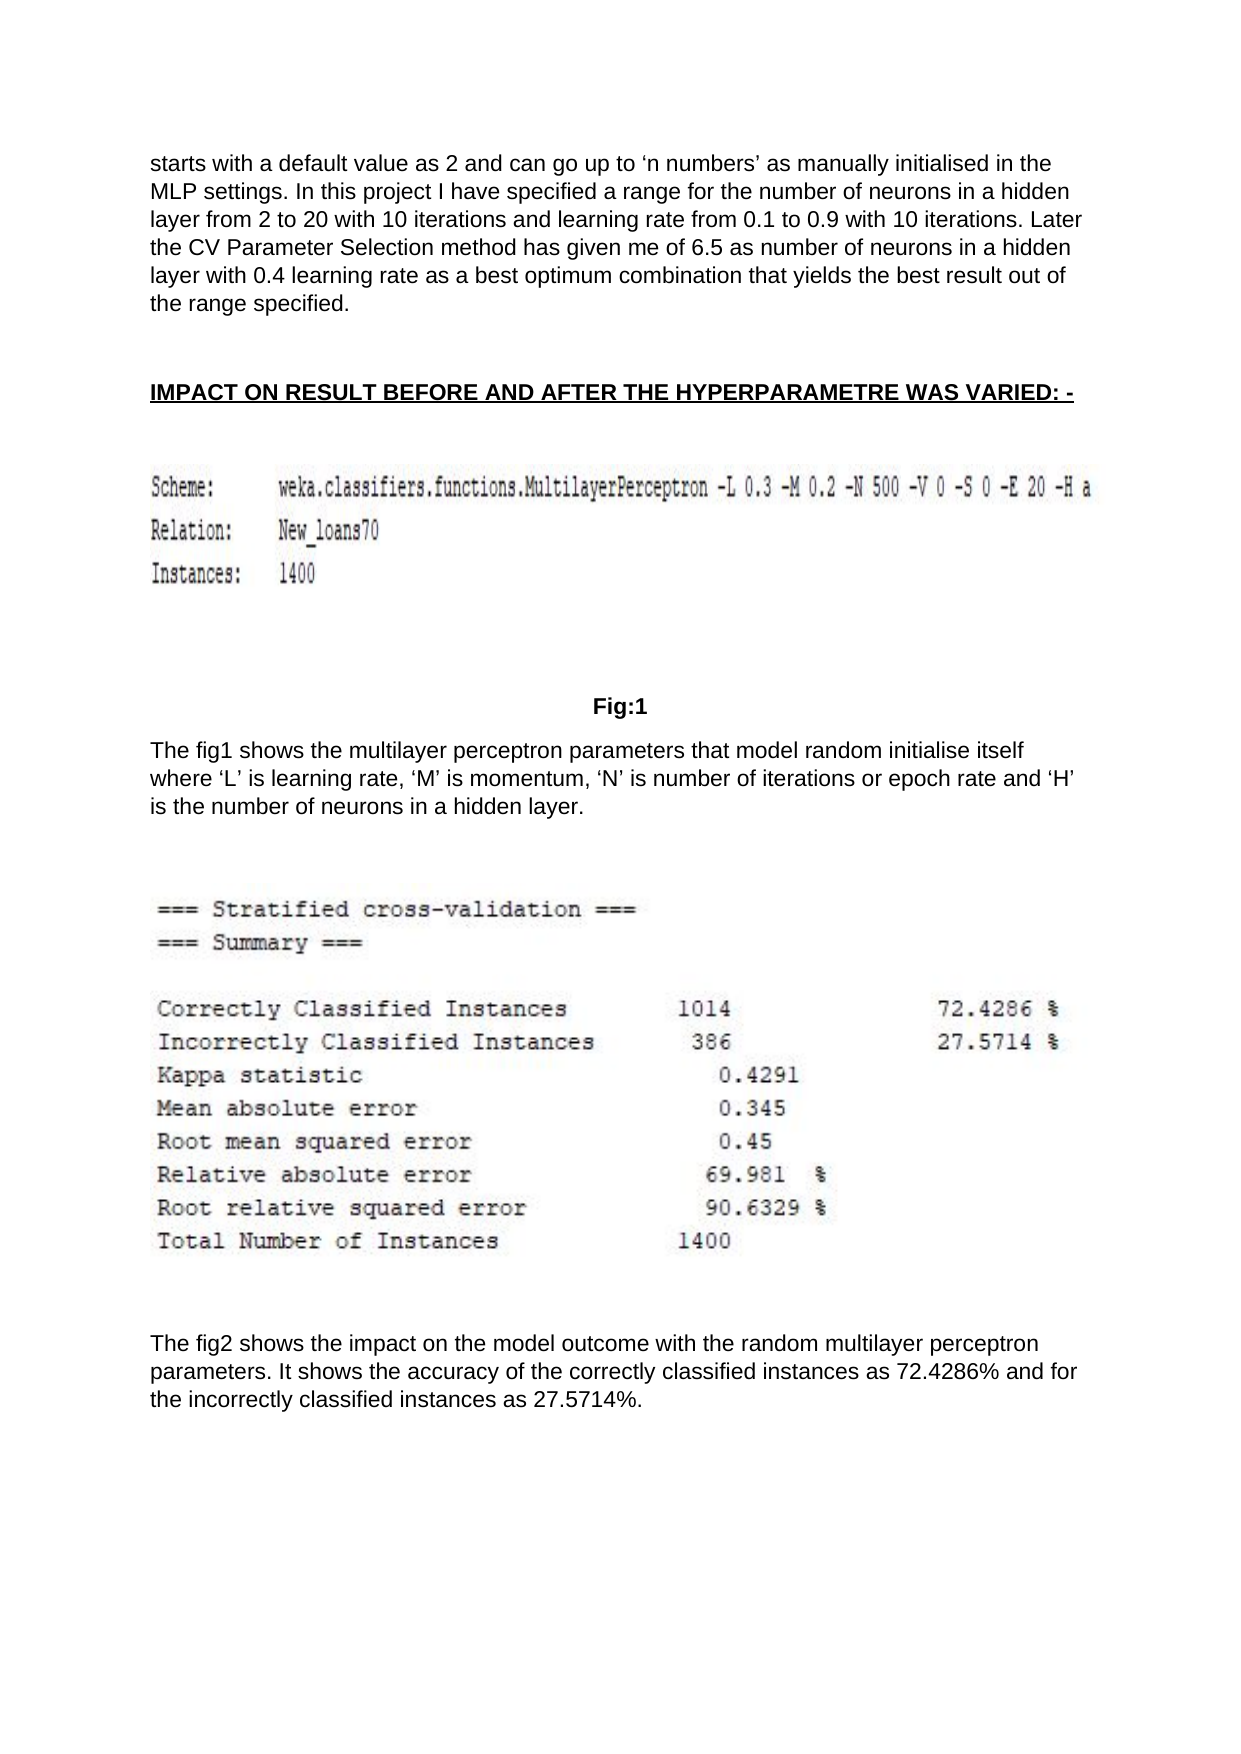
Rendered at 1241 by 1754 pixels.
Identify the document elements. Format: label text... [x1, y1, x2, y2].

text IMPACT ON RESULT BEFORE AND AFTER THE HYPERPARAMETRE WAS VARIED: - [150, 379, 1090, 405]
text The fig1 shows the multilayer perceptron parameters that model random initialise itself where ‘L’ is learning rate, ‘M’ is momentum, ‘N’ is number of iterations or epoch rate and ‘H’ is the number of neurons in a hidden layer. [150, 737, 1090, 819]
text Fig:1 [150, 693, 1090, 719]
text starts with a default value as 2 and can go up to ‘n numbers’ as manually initialised in the MLP settings. In this project I have specified a range for the number of neurons in a hidden layer from 2 to 20 with 10 iterations and learning rate from 0.1 to 0.9 with 10 iterations. Later the CV Parameter Selection method has given me of 6.5 as number of neurons in a hidden layer with 0.4 learning rate as a best optimum combination that yields the best result out of the range specified. [150, 150, 1090, 316]
text The fig2 shows the impact on the model outcome with the random multilayer perceptron parameters. It shows the accuracy of the correctly classified instances as 72.4286% and for the incorrectly classified instances as 27.5714%. [150, 1330, 1090, 1412]
